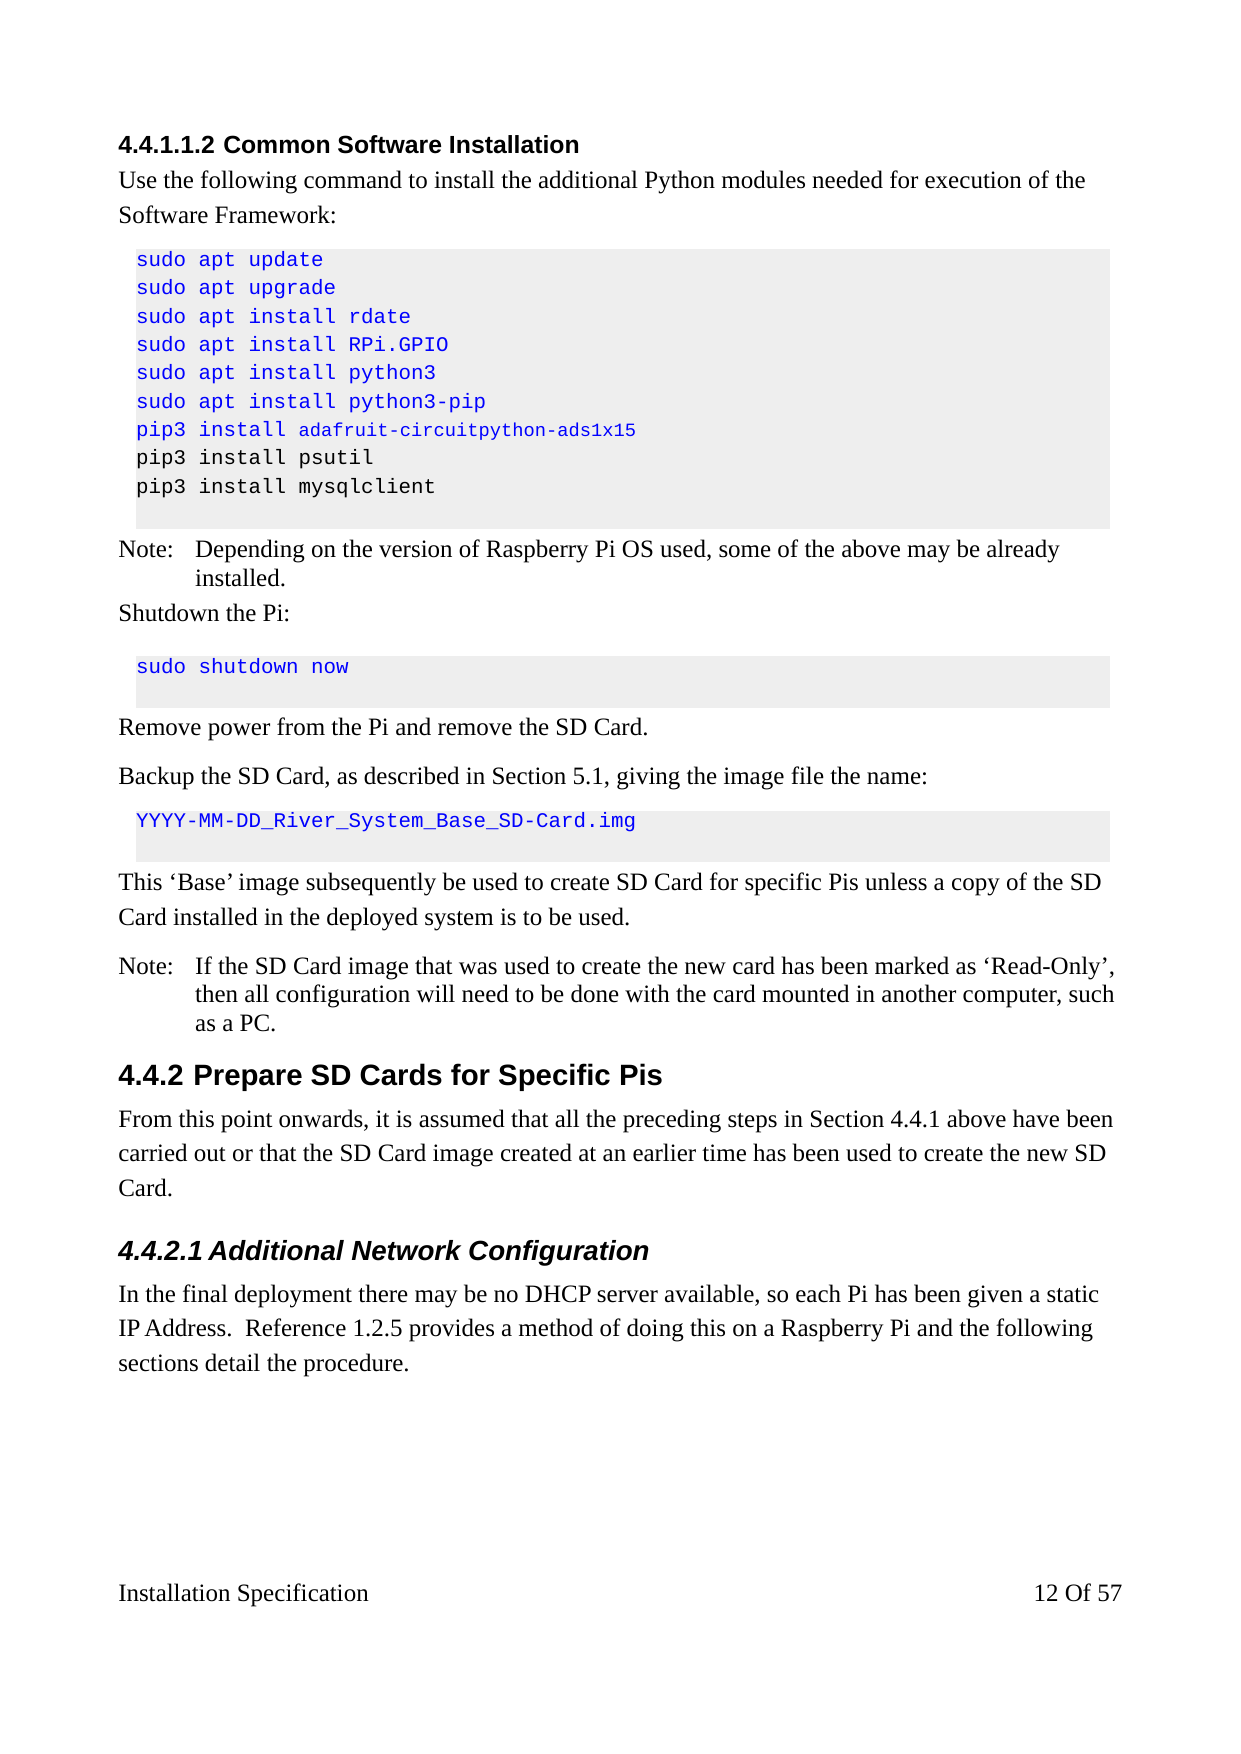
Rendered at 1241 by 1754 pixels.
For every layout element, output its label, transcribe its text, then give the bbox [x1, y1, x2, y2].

text YYYY-MM-DD_River_System_Base_SD-Card.img [136, 811, 1110, 834]
text pip3 install mysqlclient [136, 476, 1110, 499]
subtitle Common Software Installation [118, 131, 1122, 159]
text Backup the SD Card, as described in Section 5.1, giving the image file the name: [118, 761, 1122, 790]
text pip3 install psutil [136, 447, 1110, 471]
text Use the following command to install the additional Python modules needed for execution of the Software Framework: [118, 165, 1122, 229]
text pip3 install adafruit-circuitpython-ads1x15 [136, 419, 1110, 443]
text sudo apt upgrade [136, 277, 1110, 301]
text This ‘Base’ image subsequently be used to create SD Card for specific Pis unless a copy of the SD Card installed in the deployed system is to be used. [118, 867, 1122, 930]
text sudo apt install RPi.GPIO [136, 334, 1110, 358]
text sudo apt install python3-pip [136, 391, 1110, 414]
subtitle Prepare SD Cards for Specific Pis [118, 1057, 1122, 1091]
text Shutdown the Pi: [118, 598, 1122, 627]
text Remove power from the Pi and remove the SD Card. [118, 712, 1122, 741]
text sudo apt install rdate [136, 306, 1110, 329]
text sudo shutdown now [136, 656, 1110, 679]
text sudo apt update [136, 249, 1110, 273]
text Note: If the SD Card image that was used to create the new card has been marked as ‘Read-Only’, then all configuration will need to be done with the card mounted in another computer, such as a PC. [118, 951, 1122, 1037]
text sudo apt install python3 [136, 362, 1110, 386]
text In the final deployment there may be no DHCP server available, so each Pi has been given a static IP Address. Reference 1.2.5 provides a method of doing this on a Raspberry Pi and the following sections detail the procedure. [118, 1279, 1122, 1376]
subtitle Additional Network Configuration [118, 1234, 1122, 1266]
text From this point onwards, it is assumed that all the preceding steps in Section 4.4.1 above have been carried out or that the SD Card image created at an earlier time has been used to create the new SD Card. [118, 1104, 1122, 1201]
text Note: Depending on the version of Raspberry Pi OS used, some of the above may be already installed. [118, 534, 1122, 592]
